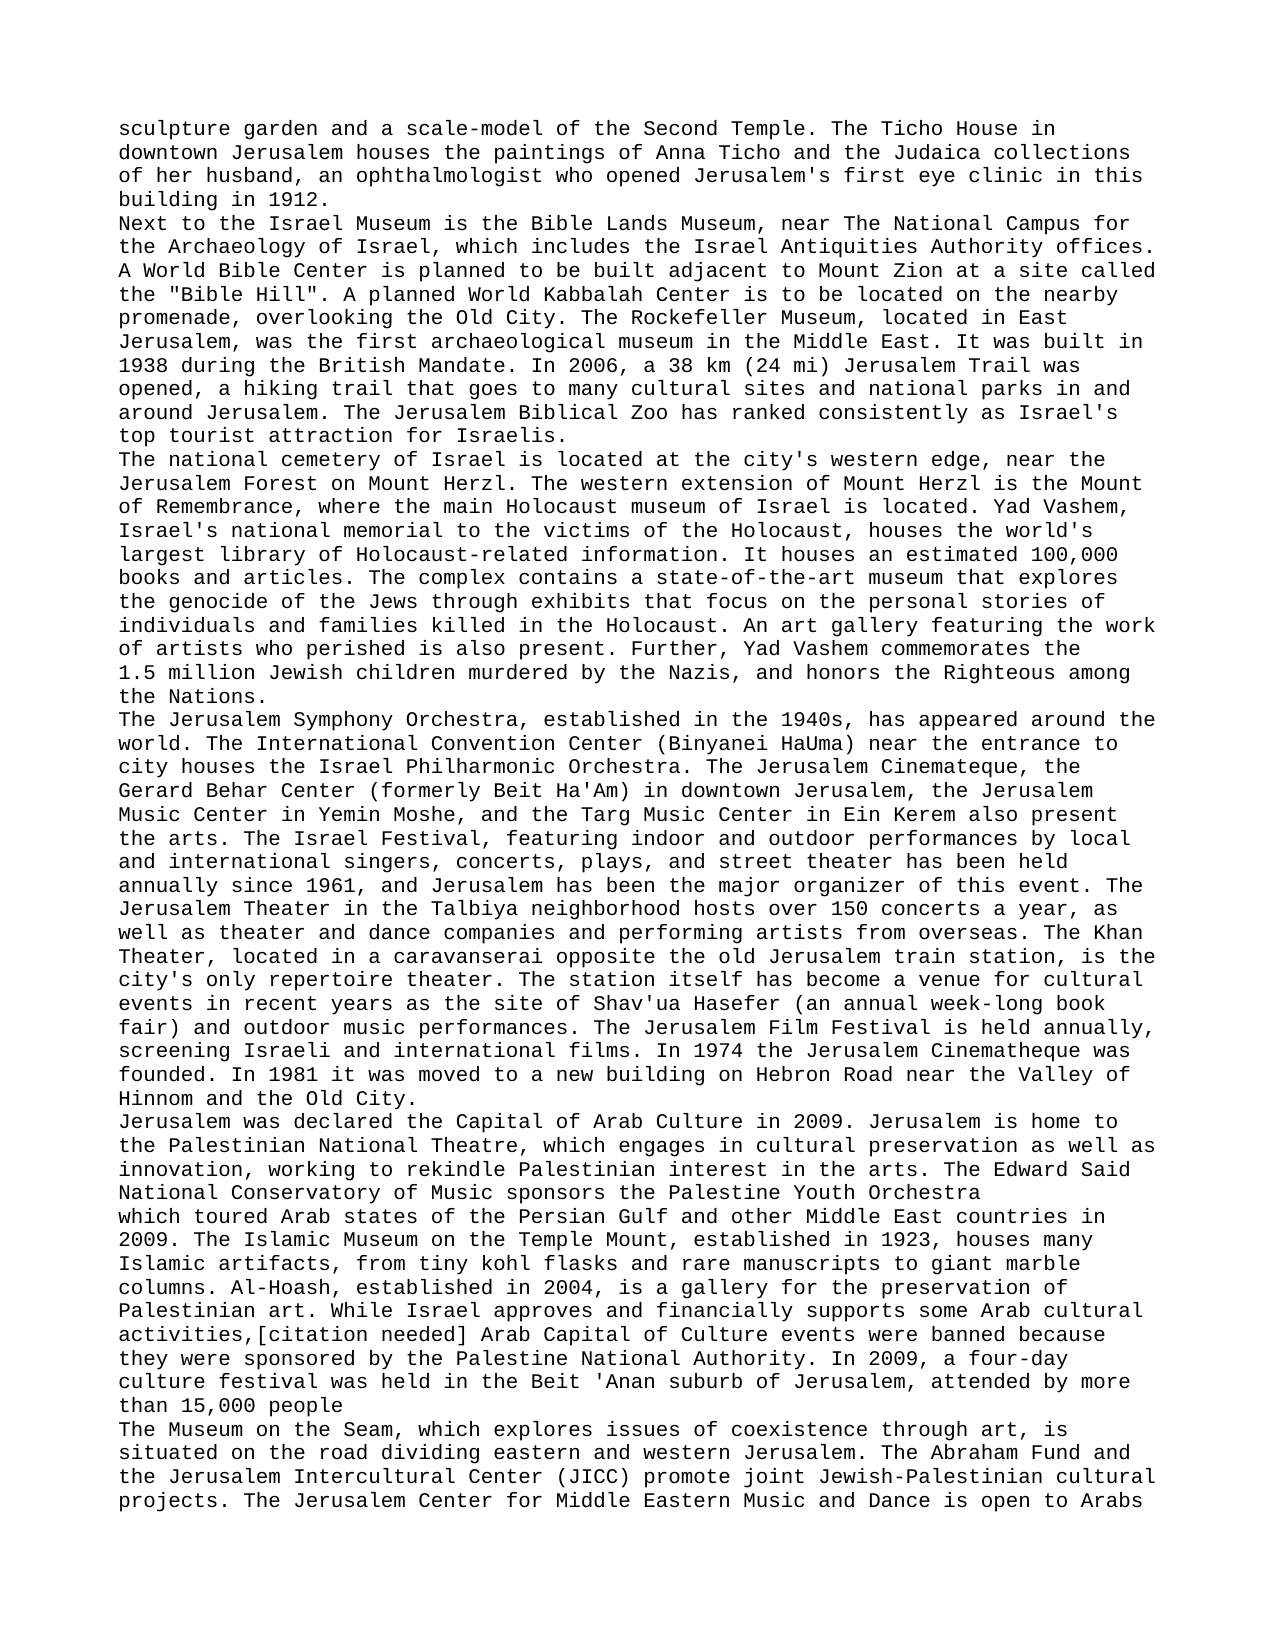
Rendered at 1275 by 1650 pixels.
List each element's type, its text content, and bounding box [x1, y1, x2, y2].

text sculpture garden and a scale-model of the Second Temple. The Ticho House in downtown Jerusalem houses the paintings of Anna Ticho and the Judaica collections of her husband, an ophthalmologist who opened Jerusalem's first eye clinic in this building in 1912. [118, 118, 1157, 213]
text The Museum on the Seam, which explores issues of coexistence through art, is situated on the road dividing eastern and western Jerusalem. The Abraham Fund and the Jerusalem Intercultural Center (JICC) promote joint Jewish-Palestinian cultural projects. The Jerusalem Center for Middle Eastern Music and Dance is open to Arabs [118, 1419, 1157, 1513]
text which toured Arab states of the Persian Gulf and other Middle East countries in 2009. The Islamic Museum on the Temple Mount, established in 1923, houses many Islamic artifacts, from tiny kohl flasks and rare manuscripts to giant marble columns. Al-Hoash, established in 2004, is a gallery for the preservation of Palestinian art. While Israel approves and financially supports some Arab cultural activities,[citation needed] Arab Capital of Culture events were banned because they were sponsored by the Palestine National Authority. In 2009, a four-day culture festival was held in the Beit 'Anan suburb of Jerusalem, attended by more than 15,000 people [118, 1206, 1157, 1419]
text The Jerusalem Symphony Orchestra, established in the 1940s, has appeared around the world. The International Convention Center (Binyanei HaUma) near the entrance to city houses the Israel Philharmonic Orchestra. The Jerusalem Cinemateque, the Gerard Behar Center (formerly Beit Ha'Am) in downtown Jerusalem, the Jerusalem Music Center in Yemin Moshe, and the Targ Music Center in Ein Kerem also present the arts. The Israel Festival, featuring indoor and outdoor performances by local and international singers, concerts, plays, and street theater has been held annually since 1961, and Jerusalem has been the major organizer of this event. The Jerusalem Theater in the Talbiya neighborhood hosts over 150 concerts a year, as well as theater and dance companies and performing artists from overseas. The Khan Theater, located in a caravanserai opposite the old Jerusalem train station, is the city's only repertoire theater. The station itself has become a venue for cultural events in recent years as the site of Shav'ua Hasefer (an annual week-long book fair) and outdoor music performances. The Jerusalem Film Festival is held annually, screening Israeli and international films. In 1974 the Jerusalem Cinematheque was founded. In 1981 it was moved to a new building on Hebron Road near the Valley of Hinnom and the Old City. [118, 709, 1157, 1111]
text Jerusalem was declared the Capital of Arab Culture in 2009. Jerusalem is home to the Palestinian National Theatre, which engages in cultural preservation as well as innovation, working to rekindle Palestinian interest in the arts. The Edward Said National Conservatory of Music sponsors the Palestine Youth Orchestra [118, 1111, 1157, 1206]
text Next to the Israel Museum is the Bible Lands Museum, near The National Campus for the Archaeology of Israel, which includes the Israel Antiquities Authority offices. A World Bible Center is planned to be built adjacent to Mount Zion at a site called the "Bible Hill". A planned World Kabbalah Center is to be located on the nearby promenade, overlooking the Old City. The Rockefeller Museum, located in East Jerusalem, was the first archaeological museum in the Middle East. It was built in 1938 during the British Mandate. In 2006, a 38 km (24 mi) Jerusalem Trail was opened, a hiking trail that goes to many cultural sites and national parks in and around Jerusalem. The Jerusalem Biblical Zoo has ranked consistently as Israel's top tourist attraction for Israelis. [118, 213, 1157, 449]
text The national cemetery of Israel is located at the city's western edge, near the Jerusalem Forest on Mount Herzl. The western extension of Mount Herzl is the Mount of Remembrance, where the main Holocaust museum of Israel is located. Yad Vashem, Israel's national memorial to the victims of the Holocaust, houses the world's largest library of Holocaust-related information. It houses an estimated 100,000 books and articles. The complex contains a state-of-the-art museum that explores the genocide of the Jews through exhibits that focus on the personal stories of individuals and families killed in the Holocaust. An art gallery featuring the work of artists who perished is also present. Further, Yad Vashem commemorates the 1.5 million Jewish children murdered by the Nazis, and honors the Righteous among the Nations. [118, 449, 1157, 709]
